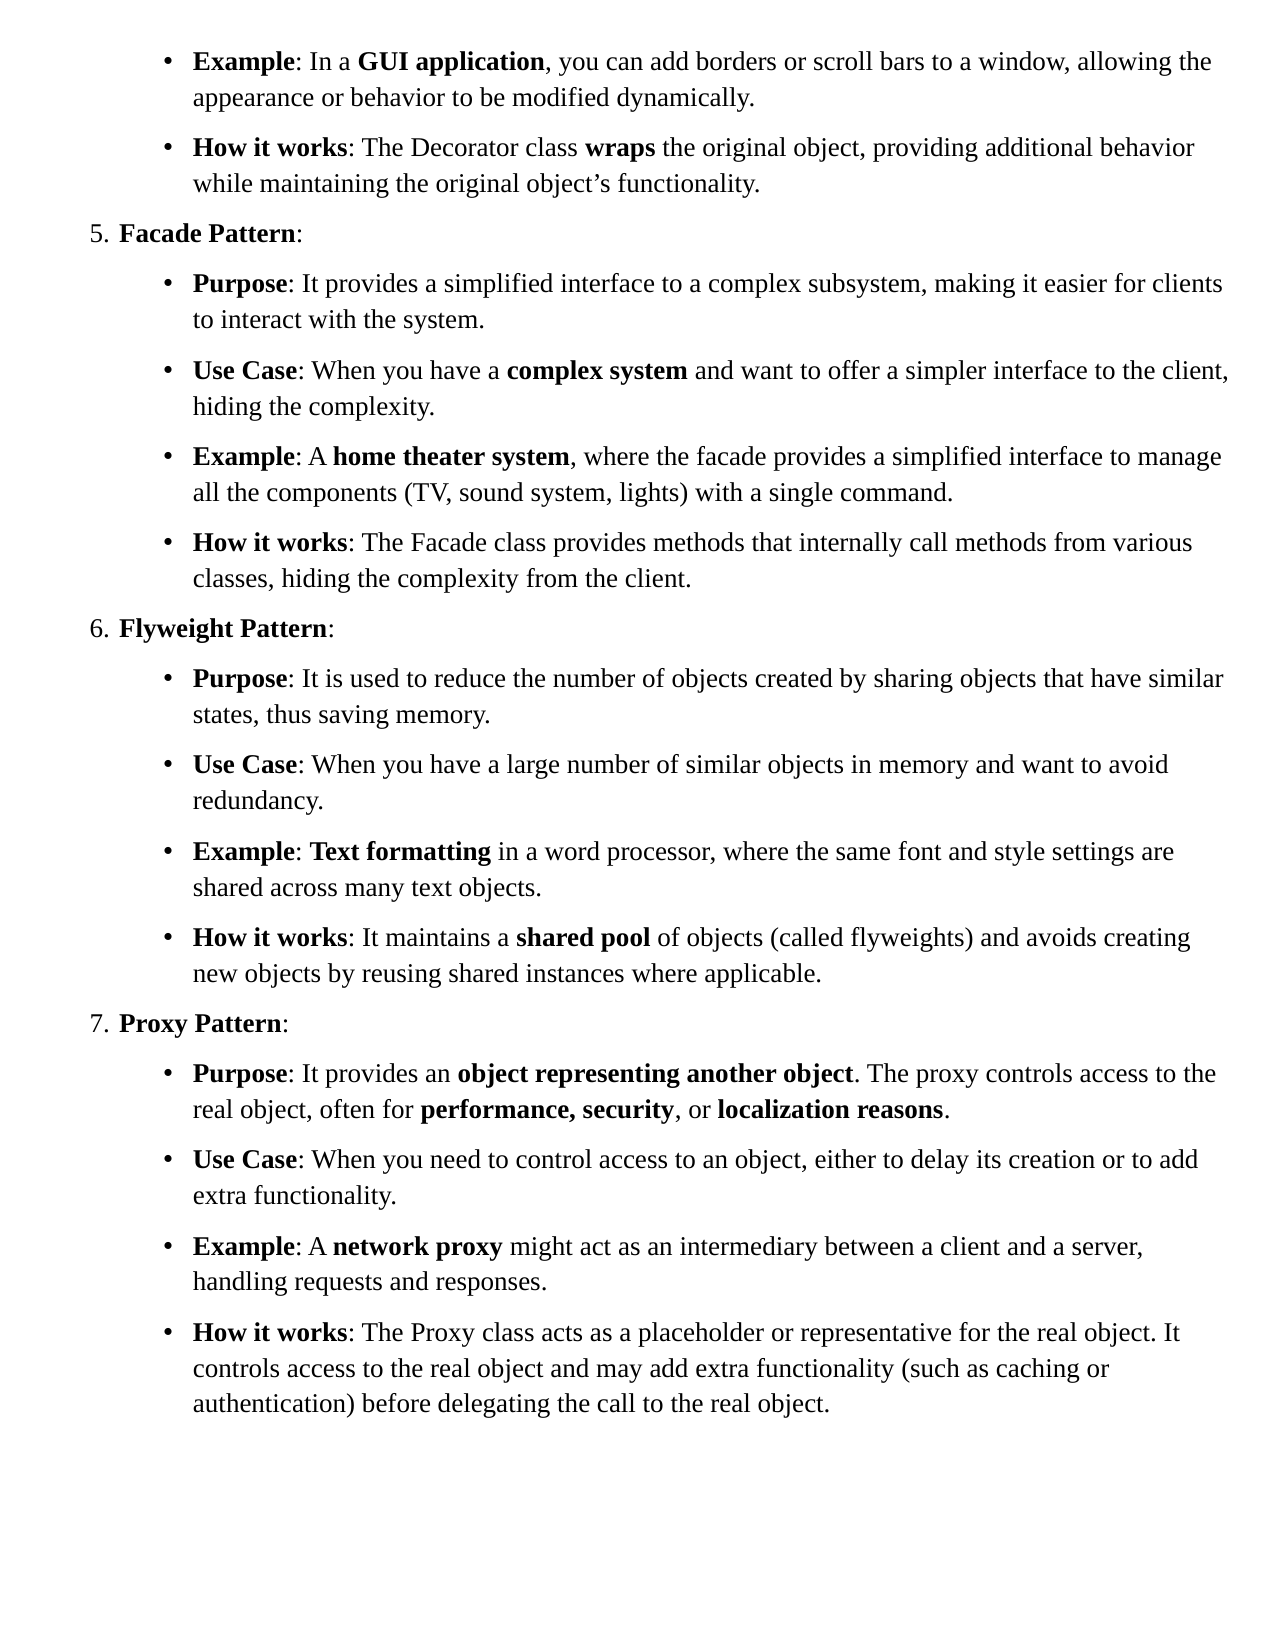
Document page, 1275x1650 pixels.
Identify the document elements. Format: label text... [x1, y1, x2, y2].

list Example: In a GUI application, you can add borders or scroll bars to a window, allowing the appearance or behavior to be modified dynamically. [163, 45, 1230, 112]
list Facade Pattern: [89, 217, 1230, 248]
list Purpose: It provides an object representing another object. The proxy controls access to the real object, often for performance, security, or localization reasons. [163, 1057, 1230, 1124]
list Use Case: When you have a complex system and want to offer a simpler interface to the client, hiding the complexity. [163, 354, 1230, 421]
list Proxy Pattern: [89, 1007, 1230, 1038]
list How it works: The Decorator class wraps the original object, providing additional behavior while maintaining the original object’s functionality. [163, 131, 1230, 198]
list Purpose: It is used to reduce the number of objects created by sharing objects that have similar states, thus saving memory. [163, 662, 1230, 729]
list Flyweight Pattern: [89, 612, 1230, 643]
list How it works: It maintains a shared pool of objects (called flyweights) and avoids creating new objects by reusing shared instances where applicable. [163, 921, 1230, 988]
list How it works: The Facade class provides methods that internally call methods from various classes, hiding the complexity from the client. [163, 526, 1230, 593]
list Use Case: When you have a large number of similar objects in memory and want to avoid redundancy. [163, 749, 1230, 816]
list Use Case: When you need to control access to an object, either to delay its creation or to add extra functionality. [163, 1143, 1230, 1211]
list Example: Text formatting in a word processor, where the same font and style settings are shared across many text objects. [163, 835, 1230, 902]
list Purpose: It provides a simplified interface to a complex subsystem, making it easier for clients to interact with the system. [163, 268, 1230, 334]
list Example: A network proxy might act as an intermediary between a client and a server, handling requests and responses. [163, 1230, 1230, 1297]
list Example: A home theater system, where the facade provides a simplified interface to manage all the components (TV, sound system, lights) with a single command. [163, 440, 1230, 507]
list How it works: The Proxy class acts as a placeholder or representative for the real object. It controls access to the real object and may add extra functionality (such as caching or authentication) before delegating the call to the real object. [163, 1316, 1230, 1418]
